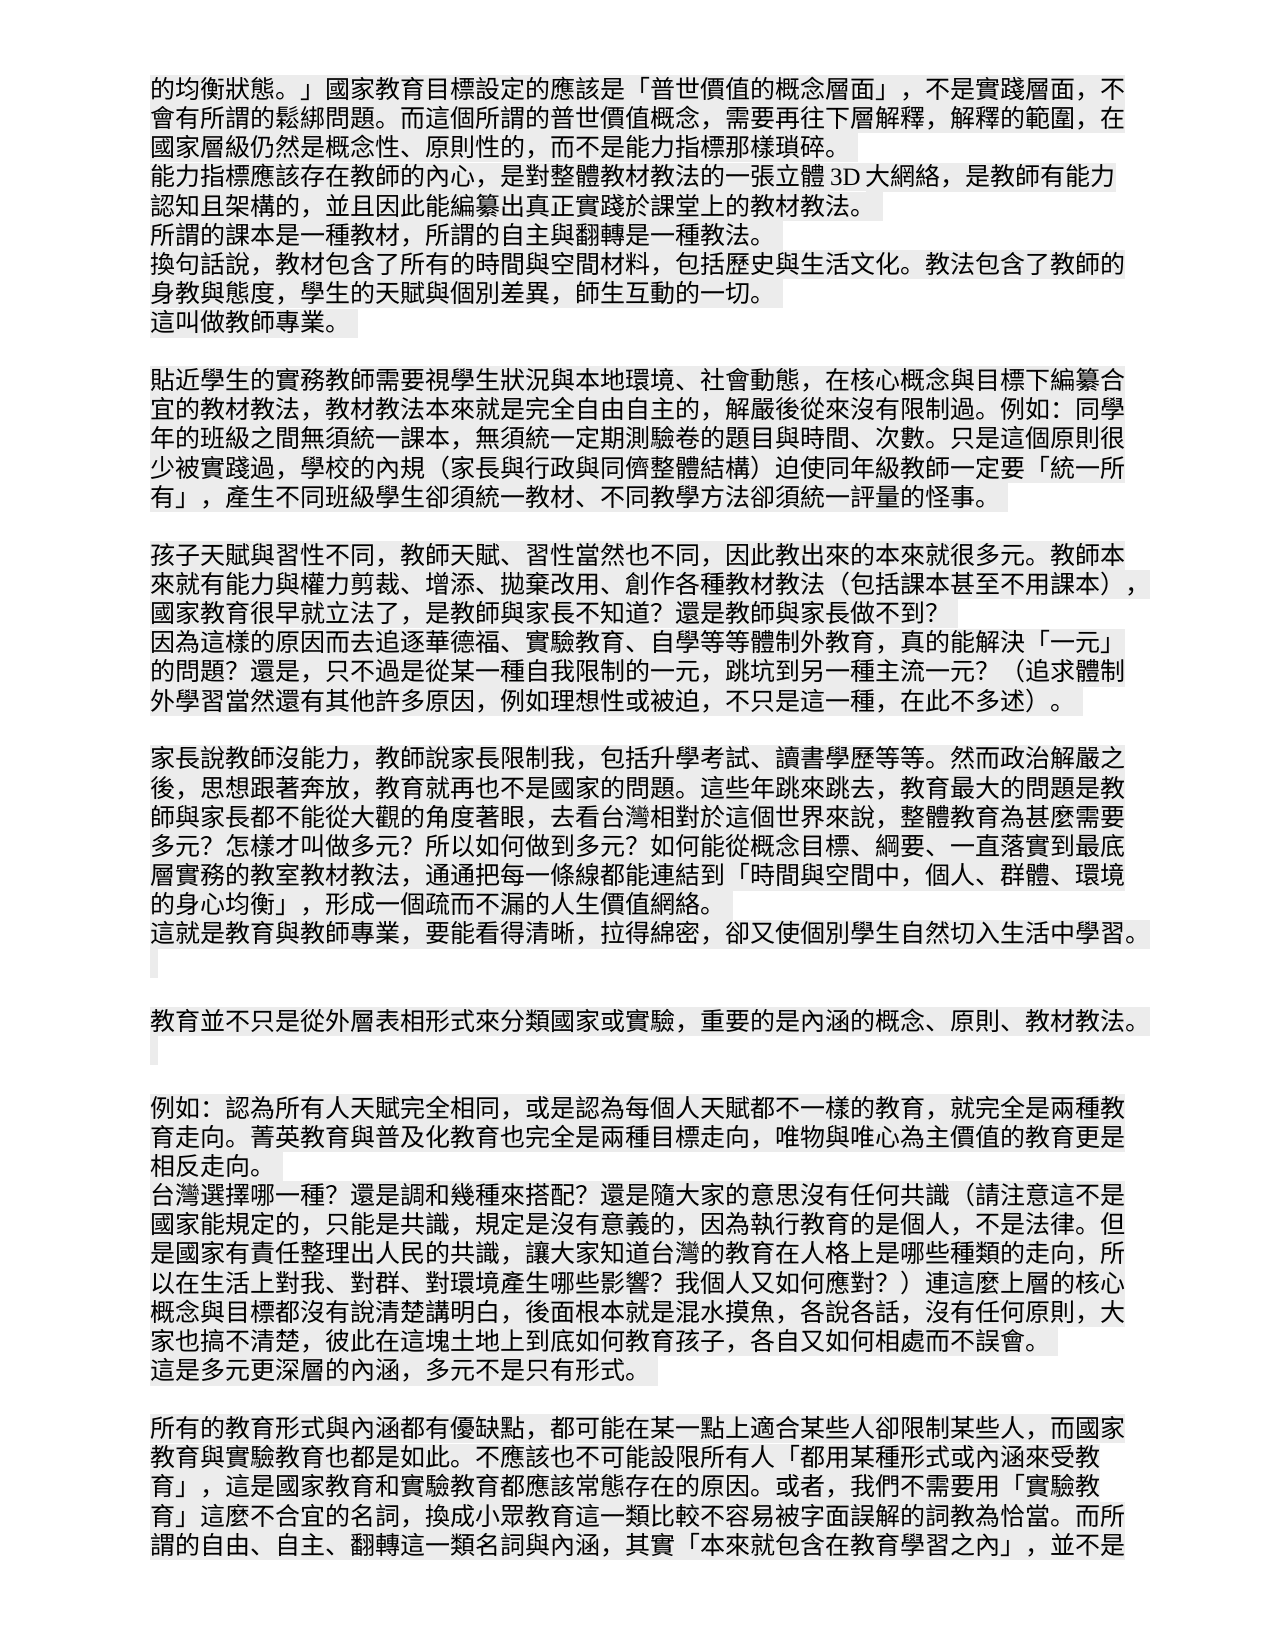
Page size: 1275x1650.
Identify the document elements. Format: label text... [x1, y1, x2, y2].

text 教育的多元與一元 我認識許多認真為教育多元努力的人，有的在國家教育制度內，有的在各種實驗小學與自學，都很敬佩他們。 教育和萬事萬物一樣，會隨著時間的流轉，在空間的文化釀造裡，跟隨著人群產生質變與形變。 當國家制式教育盛行為主流時，只跟著喊國家普及教育好。當實驗與公辦民營、自學教育盛行為主流時，也只會跟著喊好，毫無任何檢視與反省，才是真正的一元化教育控制。 國家教育本來就只是一種基礎教育制度，執行目的是便宜、人人讀得起，但是法條並不能直接教導學生，面對學生的是教師，教師專業與教材教法才是多元的契機。 國家教育只管兼容並蓄，條列各種核心概念與目標，例如：「教育的目的是培育健全的人格，所謂健全的人格是指一個人身心兩方面的價值觀，能達到個性、群性，自然環境之間的均衡狀態。」國家教育目標設定的應該是「普世價值的概念層面」，不是實踐層面，不會有所謂的鬆綁問題。而這個所謂的普世價值概念，需要再往下層解釋，解釋的範圍，在國家層級仍然是概念性、原則性的，而不是能力指標那樣瑣碎。 能力指標應該存在教師的內心，是對整體教材教法的一張立體3D大網絡，是教師有能力認知且架構的，並且因此能編纂出真正實踐於課堂上的教材教法。 所謂的課本是一種教材，所謂的自主與翻轉是一種教法。 換句話說，教材包含了所有的時間與空間材料，包括歷史與生活文化。教法包含了教師的身教與態度，學生的天賦與個別差異，師生互動的一切。 這叫做教師專業。 貼近學生的實務教師需要視學生狀況與本地環境、社會動態，在核心概念與目標下編纂合宜的教材教法，教材教法本來就是完全自由自主的，解嚴後從來沒有限制過。例如：同學年的班級之間無須統一課本，無須統一定期測驗卷的題目與時間、次數。只是這個原則很少被實踐過，學校的內規（家長與行政與同儕整體結構）迫使同年級教師一定要「統一所有」，產生不同班級學生卻須統一教材、不同教學方法卻須統一評量的怪事。 孩子天賦與習性不同，教師天賦、習性當然也不同，因此教出來的本來就很多元。教師本來就有能力與權力剪裁、增添、拋棄改用、創作各種教材教法（包括課本甚至不用課本），國家教育很早就立法了，是教師與家長不知道？還是教師與家長做不到？ 因為這樣的原因而去追逐華德福、實驗教育、自學等等體制外教育，真的能解決「一元」的問題？還是，只不過是從某一種自我限制的一元，跳坑到另一種主流一元？（追求體制外學習當然還有其他許多原因，例如理想性或被迫，不只是這一種，在此不多述）。 家長說教師沒能力，教師說家長限制我，包括升學考試、讀書學歷等等。然而政治解嚴之後，思想跟著奔放，教育就再也不是國家的問題。這些年跳來跳去，教育最大的問題是教師與家長都不能從大觀的角度著眼，去看台灣相對於這個世界來說，整體教育為甚麼需要多元？怎樣才叫做多元？所以如何做到多元？如何能從概念目標、綱要、一直落實到最底層實務的教室教材教法，通通把每一條線都能連結到「時間與空間中，個人、群體、環境的身心均衡」，形成一個疏而不漏的人生價值網絡。 這就是教育與教師專業，要能看得清晰，拉得綿密，卻又使個別學生自然切入生活中學習。 教育並不只是從外層表相形式來分類國家或實驗，重要的是內涵的概念、原則、教材教法。 例如：認為所有人天賦完全相同，或是認為每個人天賦都不一樣的教育，就完全是兩種教育走向。菁英教育與普及化教育也完全是兩種目標走向，唯物與唯心為主價值的教育更是相反走向。 台灣選擇哪一種？還是調和幾種來搭配？還是隨大家的意思沒有任何共識（請注意這不是國家能規定的，只能是共識，規定是沒有意義的，因為執行教育的是個人，不是法律。但是國家有責任整理出人民的共識，讓大家知道台灣的教育在人格上是哪些種類的走向，所以在生活上對我、對群、對環境產生哪些影響？我個人又如何應對？）連這麼上層的核心概念與目標都沒有說清楚講明白，後面根本就是混水摸魚，各說各話，沒有任何原則，大家也搞不清楚，彼此在這塊土地上到底如何教育孩子，各自又如何相處而不誤會。 這是多元更深層的內涵，多元不是只有形式。 所有的教育形式與內涵都有優缺點，都可能在某一點上適合某些人卻限制某些人，而國家教育與實驗教育也都是如此。不應該也不可能設限所有人「都用某種形式或內涵來受教育」，這是國家教育和實驗教育都應該常態存在的原因。或者，我們不需要用「實驗教育」這麼不合宜的名詞，換成小眾教育這一類比較不容易被字面誤解的詞教為恰當。而所謂的自由、自主、翻轉這一類名詞與內涵，其實「本來就包含在教育學習之內」，並不是發明或創新，而是「正常的教材教法內涵之一」，屬於教師的身教與態度拿捏，特別強化某一種，一不小心也很容易誤導大眾，成為一元潮流而失去整體均衡。（我完全無意進行任何批判，這些都是好的，只是無須刻意強調） 做為家長與教師，應當先透徹這些「多元形式與內涵」的優缺點和適合性，透徹的能力又需要先從「時間與空間中，個人、群體、環境的身心均衡」狀態進行仔細觀察與理解。沒有這種能力，就需要學習，前提又是得先知道自己有沒有這種能力！那就要開闊的心胸與不斷討論、解析、歸納的能力。 這我稱之為反省。 反省能力是多元唯一的源頭，需要開闊的心胸與不斷討論、解析、歸納的能力。 （這些年來發現自己和學生溝通極為良好，但與成人溝通非常笨拙。我喜歡巴勒網的環境，但是常常因為溝通能力差，不敢多寫，但是一直不敢寫，又覺得自己和這裡很疏離，所以嘗試著表達自己，人總歸還是要學習啊！） [150, 75, 1125, 1560]
